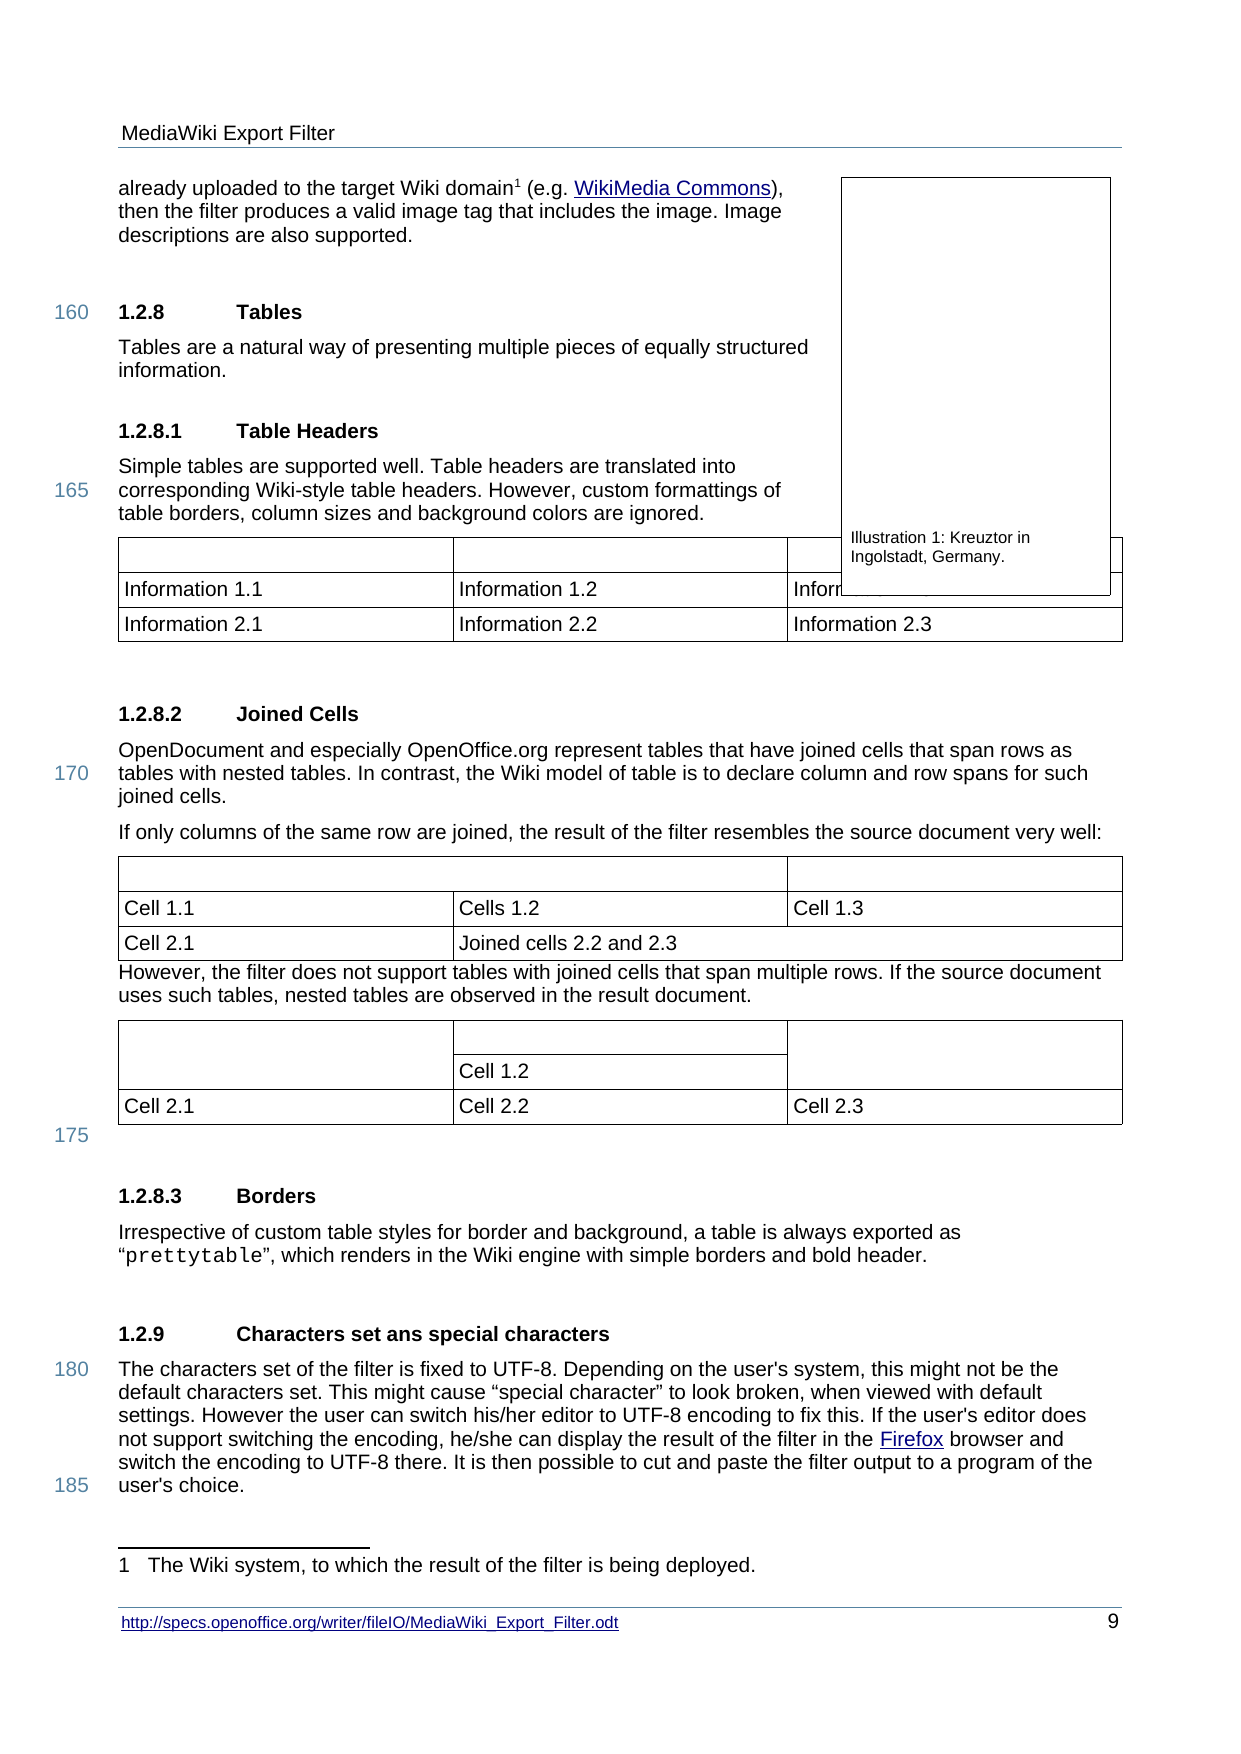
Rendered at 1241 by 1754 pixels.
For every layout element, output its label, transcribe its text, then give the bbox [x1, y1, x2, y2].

table_cell Joined cells 2.2 and 2.3 [454, 927, 1122, 960]
text Images in general cannot be exported by a filter producing a single file of Wiki text. However, if the image is already uploaded to the target Wiki domain (e.g. WikiMedia Commons), then the filter produces a valid image tag that includes the image. Image descriptions are also supported. [118, 177, 841, 246]
text The characters set of the filter is fixed to UTF-8. Depending on the user's system, this might not be the default characters set. This might cause “special character” to look broken, when viewed with default settings. However the user can switch his/her editor to UTF-8 encoding to fix this. If the user's editor does not support switching the encoding, he/she can display the result of the filter in the Firefox browser and switch the encoding to UTF-8 there. It is then possible to cut and paste the filter output to a program of the user's choice. [118, 1358, 1122, 1497]
table_cell Information 1.2 [454, 573, 787, 607]
table_header Joined header cell with cell 1.1 [119, 1021, 453, 1089]
table_cell Cell 2.1 [119, 1090, 453, 1124]
table_header Joined header cell 3 and cell 1.3 [788, 1021, 1122, 1089]
table_header Header 3 [1111, 538, 1122, 572]
text If only columns of the same row are joined, the result of the filter resembles the source document very well: [118, 820, 1122, 843]
text Irrespective of custom table styles for border and background, a table is always exported as “prettytable”, which renders in the Wiki engine with simple borders and bold header. [118, 1220, 1122, 1269]
subtitle Joined Cells [118, 702, 1122, 726]
text Tables are a natural way of presenting multiple pieces of equally structured information. [118, 335, 841, 382]
subtitle Borders [118, 1185, 1122, 1208]
table_header Header 3 [788, 857, 1122, 891]
text Illustration 1: Kreuztor in Ingolstadt, Germany. [850, 198, 1101, 566]
table_cell Cell 1.3 [788, 892, 1122, 926]
subtitle Table Headers [118, 419, 841, 442]
table_cell Information 1.3 [788, 573, 1122, 607]
text However, the filter does not support tables with joined cells that span multiple rows. If the source document uses such tables, nested tables are observed in the result document. [118, 961, 1122, 1007]
table_cell Cells 1.2 [454, 892, 787, 926]
table_cell Information 2.2 [454, 608, 787, 641]
subtitle Tables [118, 300, 841, 323]
text OpenDocument and especially OpenOffice.org represent tables that have joined cells that span rows as tables with nested tables. In contrast, the Wiki model of table is to declare column and row spans for such joined cells. [118, 738, 1122, 808]
table_cell Cell 1.2 [454, 1055, 787, 1089]
table_header Header 2 [454, 1021, 787, 1054]
table_header Header 3 [788, 538, 841, 572]
table_cell Cell 1.1 [119, 892, 453, 926]
table_cell Information 1.1 [119, 573, 453, 607]
table_header Header 1 [119, 538, 453, 572]
table_cell Cell 2.3 [788, 1090, 1122, 1124]
text Simple tables are supported well. Table headers are translated into corresponding Wiki-style table headers. However, custom formattings of table borders, column sizes and background colors are ignored. [118, 455, 841, 525]
table_cell Cell 2.1 [119, 927, 453, 960]
table_header Joined header cell 1 and 3 [119, 857, 787, 891]
table_cell Information 2.3 [788, 608, 1122, 641]
table_cell Cell 2.2 [454, 1090, 787, 1124]
subtitle Characters set ans special characters [118, 1323, 1122, 1346]
subtitle [1111, 300, 1122, 323]
text Images in general cannot be exported by a filter producing a single file of Wiki text. However, if the image is already uploaded to the target Wiki domain (e.g. WikiMedia Commons), then the filter produces a valid image tag that includes the image. Image descriptions are also supported. [842, 178, 1110, 595]
text The Wiki system, to which the result of the filter is being deployed. [118, 1554, 1122, 1577]
table_header Header 2 [454, 538, 787, 572]
table_cell Information 2.1 [119, 608, 453, 641]
